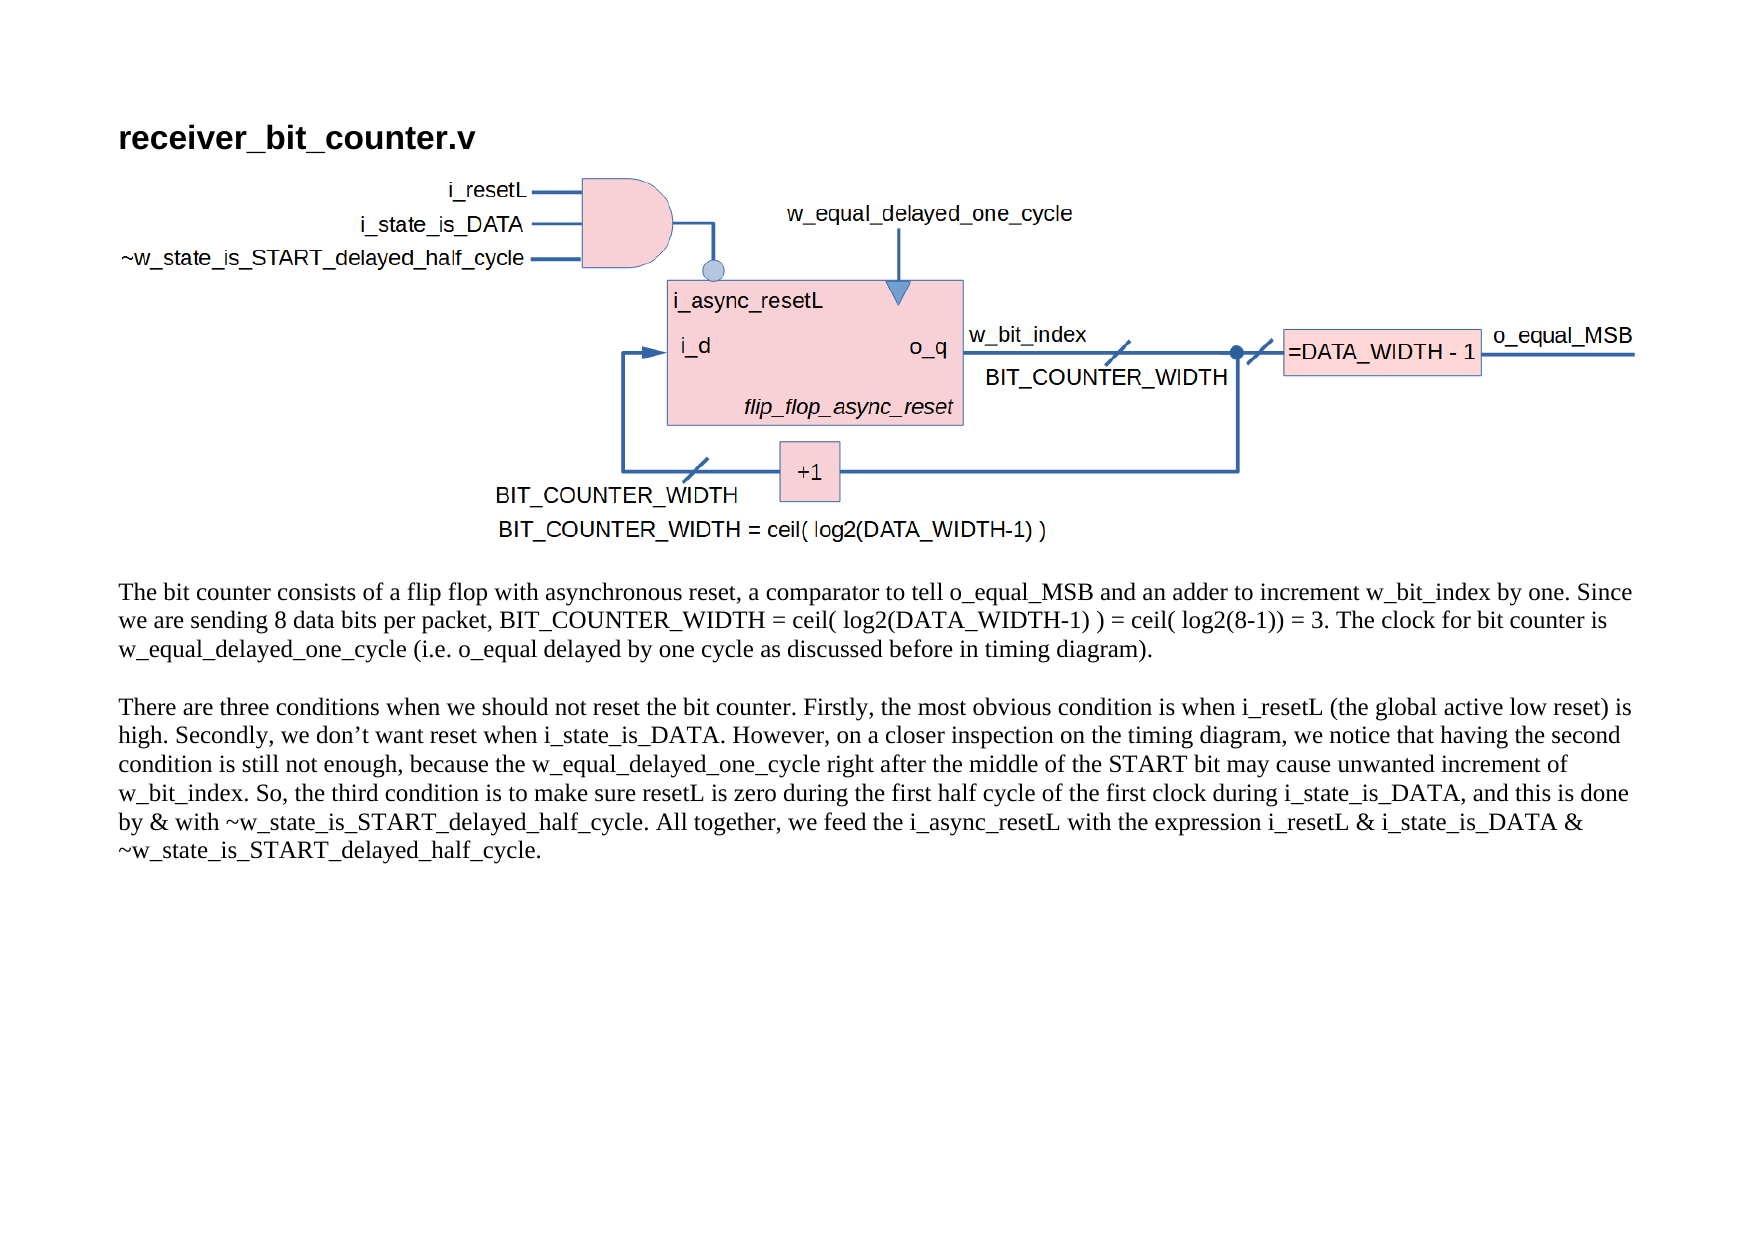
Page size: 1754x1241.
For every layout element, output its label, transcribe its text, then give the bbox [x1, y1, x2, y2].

picture [118, 169, 1636, 548]
subtitle receiver_bit_counter.v [118, 118, 1636, 157]
text The bit counter consists of a flip flop with asynchronous reset, a comparator to tell o_equal_MSB and an adder to increment w_bit_index by one. Since we are sending 8 data bits per packet, BIT_COUNTER_WIDTH = ceil( log2(DATA_WIDTH-1) ) = ceil( log2(8-1)) = 3. The clock for bit counter is w_equal_delayed_one_cycle (i.e. o_equal delayed by one cycle as discussed before in timing diagram). [118, 577, 1636, 663]
text There are three conditions when we should not reset the bit counter. Firstly, the most obvious condition is when i_resetL (the global active low reset) is high. Secondly, we don’t want reset when i_state_is_DATA. However, on a closer inspection on the timing diagram, we notice that having the second condition is still not enough, because the w_equal_delayed_one_cycle right after the middle of the START bit may cause unwanted increment of w_bit_index. So, the third condition is to make sure resetL is zero during the first half cycle of the first clock during i_state_is_DATA, and this is done by & with ~w_state_is_START_delayed_half_cycle. All together, we feed the i_async_resetL with the expression i_resetL & i_state_is_DATA & ~w_state_is_START_delayed_half_cycle. [118, 692, 1636, 864]
